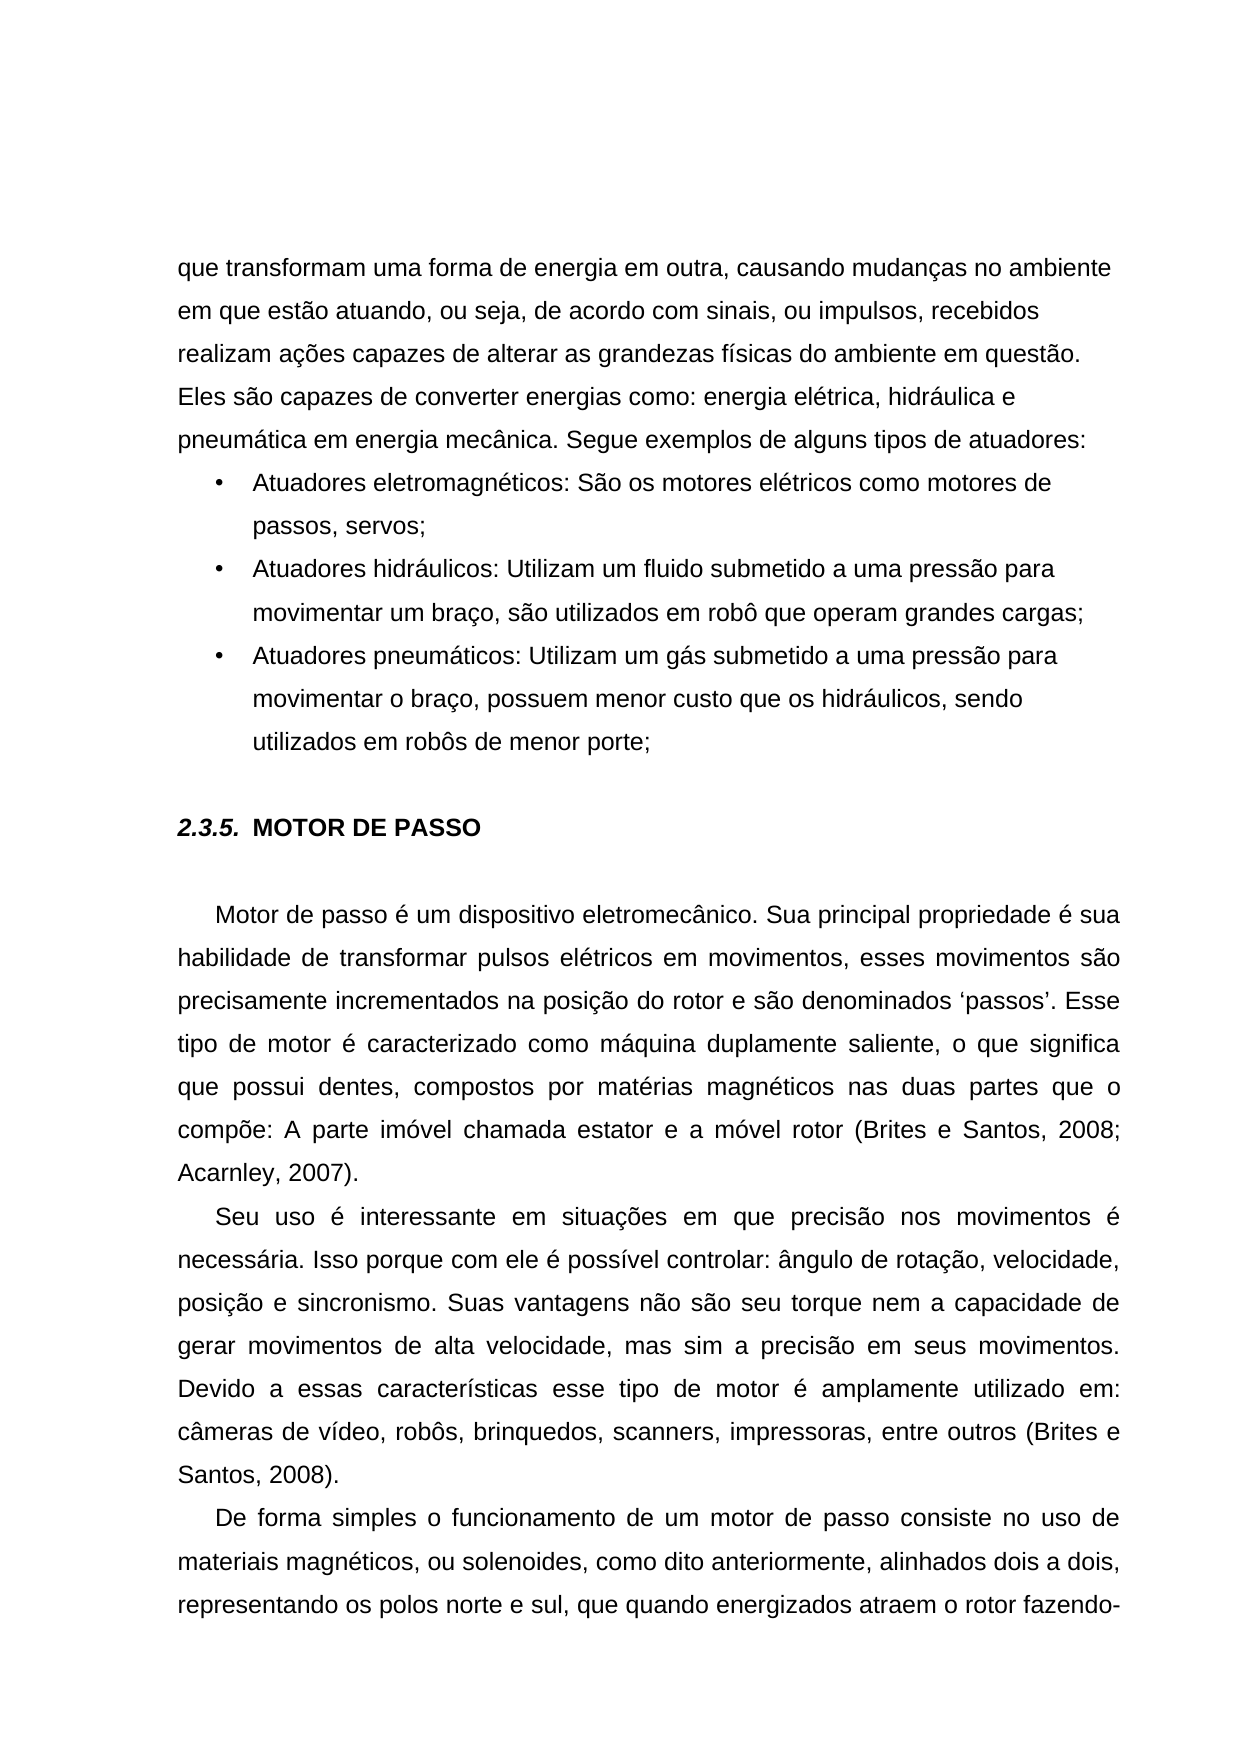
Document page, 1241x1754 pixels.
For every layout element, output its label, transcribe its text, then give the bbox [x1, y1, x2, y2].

list Atuadores pneumáticos: Utilizam um gás submetido a uma pressão para movimentar o braço, possuem menor custo que os hidráulicos, sendo utilizados em robôs de menor porte; [215, 641, 1122, 756]
text Motor de passo é um dispositivo eletromecânico. Sua principal propriedade é sua habilidade de transformar pulsos elétricos em movimentos, esses movimentos são precisamente incrementados na posição do rotor e são denominados ‘passos’. Esse tipo de motor é caracterizado como máquina duplamente saliente, o que significa que possui dentes, compostos por matérias magnéticos nas duas partes que o compõe: A parte imóvel chamada estator e a móvel rotor (Brites e Santos, 2008; Acarnley, 2007). [177, 900, 1122, 1187]
subtitle MOTOR DE PASSO [177, 813, 1122, 842]
text que transformam uma forma de energia em outra, causando mudanças no ambiente em que estão atuando, ou seja, de acordo com sinais, ou impulsos, recebidos realizam ações capazes de alterar as grandezas físicas do ambiente em questão. Eles são capazes de converter energias como: energia elétrica, hidráulica e pneumática em energia mecânica. Segue exemplos de alguns tipos de atuadores: [177, 177, 1122, 454]
text Seu uso é interessante em situações em que precisão nos movimentos é necessária. Isso porque com ele é possível controlar: ângulo de rotação, velocidade, posição e sincronismo. Suas vantagens não são seu torque nem a capacidade de gerar movimentos de alta velocidade, mas sim a precisão em seus movimentos. Devido a essas características esse tipo de motor é amplamente utilizado em: câmeras de vídeo, robôs, brinquedos, scanners, impressoras, entre outros (Brites e Santos, 2008). [177, 1202, 1122, 1489]
list Atuadores eletromagnéticos: São os motores elétricos como motores de passos, servos; [215, 468, 1122, 540]
text De forma simples o funcionamento de um motor de passo consiste no uso de materiais magnéticos, ou solenoides, como dito anteriormente, alinhados dois a dois, representando os polos norte e sul, que quando energizados atraem o rotor fazendo- [177, 1503, 1122, 1618]
list Atuadores hidráulicos: Utilizam um fluido submetido a uma pressão para movimentar um braço, são utilizados em robô que operam grandes cargas; [215, 554, 1122, 626]
